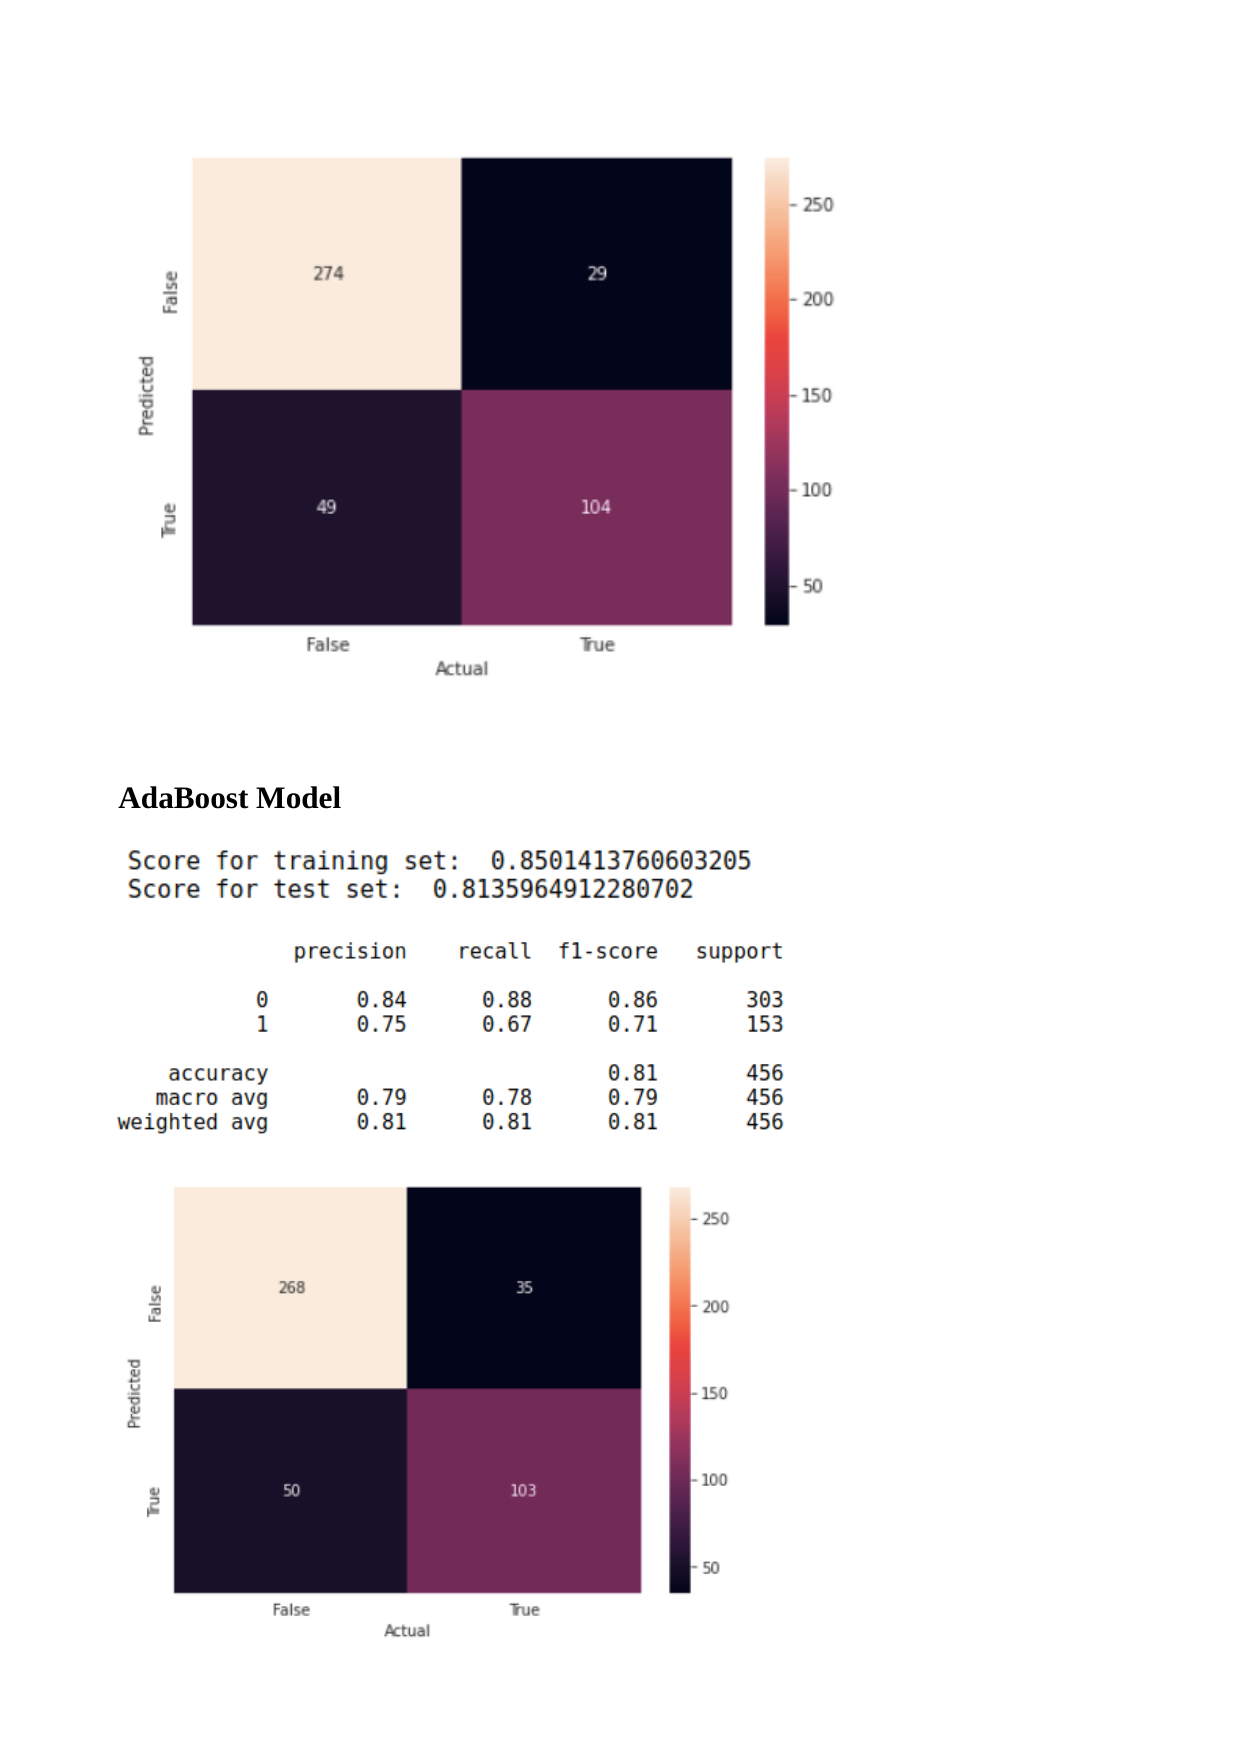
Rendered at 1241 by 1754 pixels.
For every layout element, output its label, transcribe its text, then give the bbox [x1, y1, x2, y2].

text AdaBoost Model [118, 779, 1122, 815]
picture [108, 937, 828, 1654]
picture [100, 118, 843, 719]
picture [115, 835, 790, 917]
